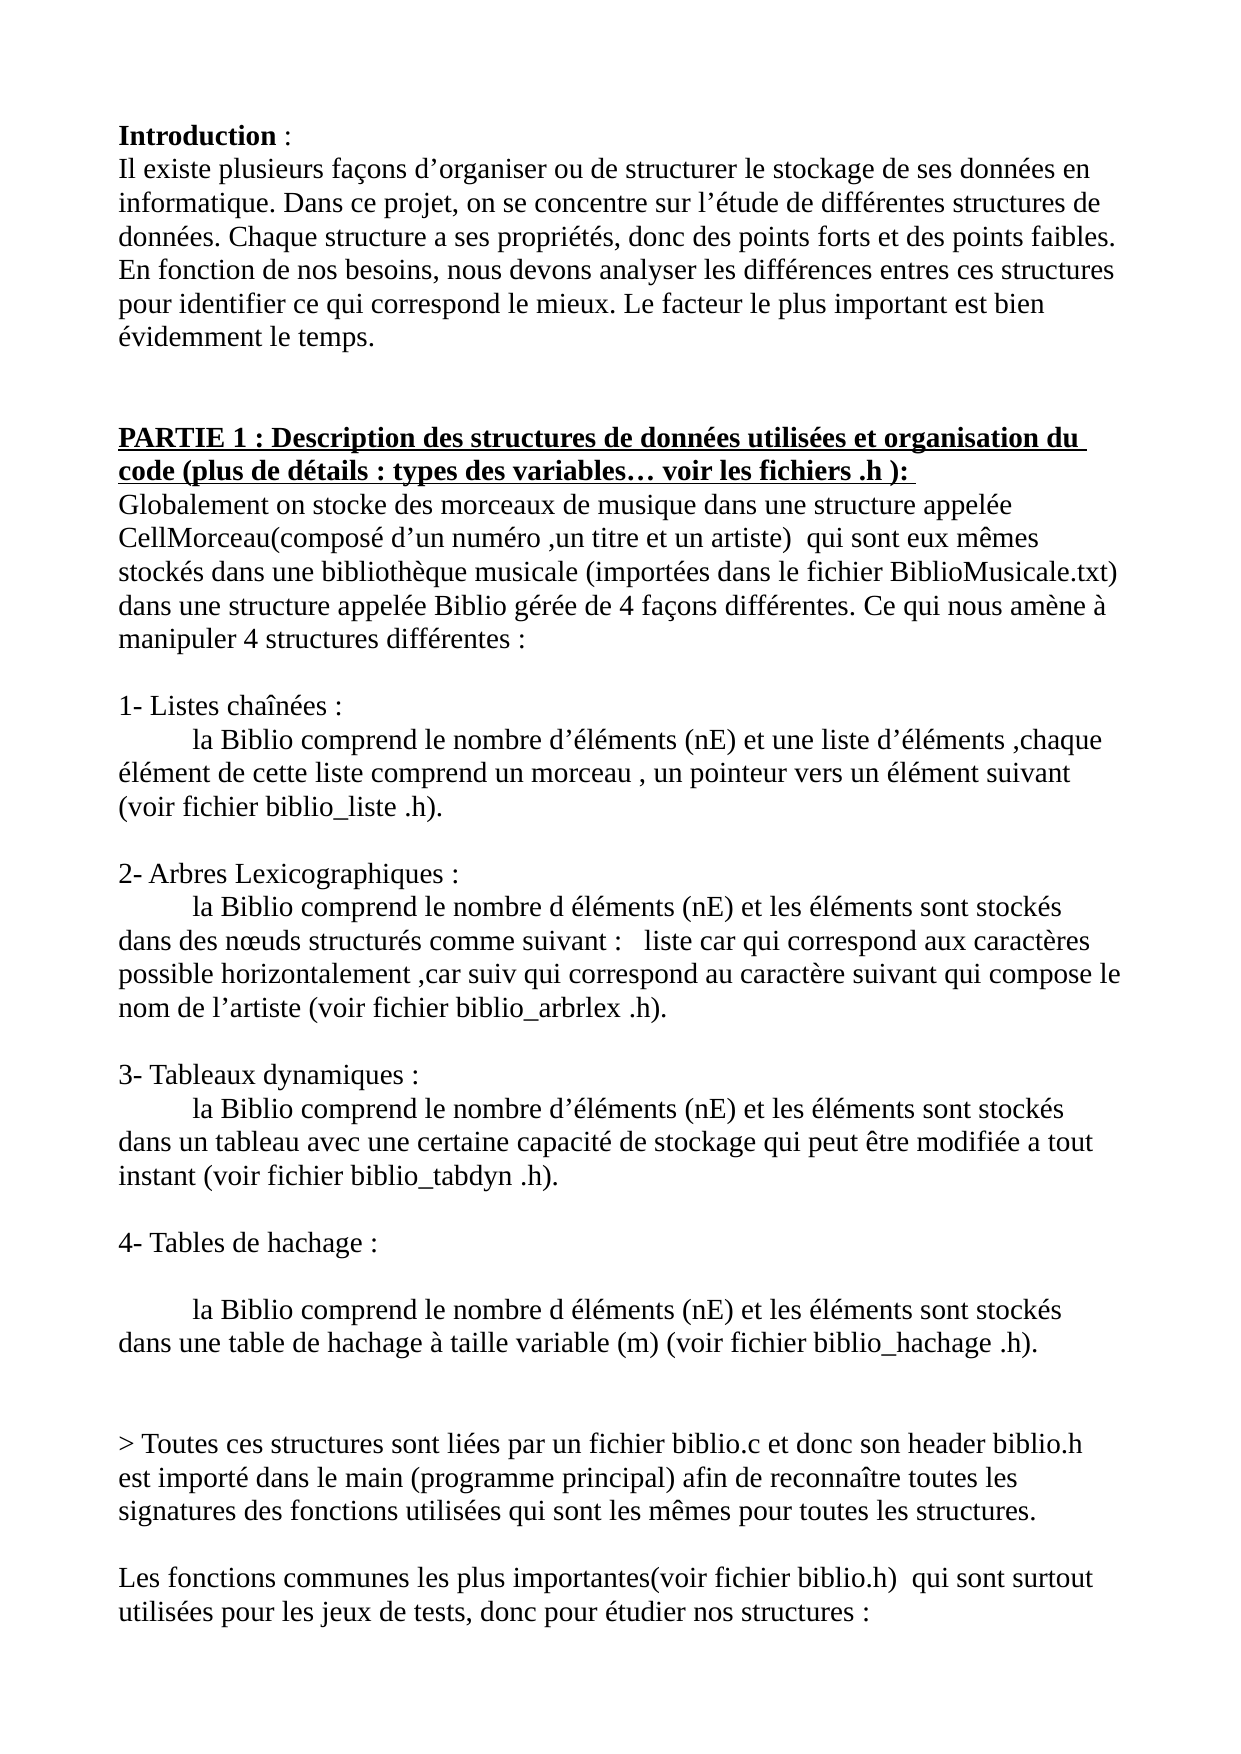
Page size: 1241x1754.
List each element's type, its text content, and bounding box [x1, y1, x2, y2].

text la Biblio comprend le nombre d éléments (nE) et les éléments sont stockés dans une table de hachage à taille variable (m) (voir fichier biblio_hachage .h). [118, 1292, 1122, 1359]
text Globalement on stocke des morceaux de musique dans une structure appelée CellMorceau(composé d’un numéro ,un titre et un artiste) qui sont eux mêmes stockés dans une bibliothèque musicale (importées dans le fichier BiblioMusicale.txt) dans une structure appelée Biblio gérée de 4 façons différentes. Ce qui nous amène à manipuler 4 structures différentes : [118, 487, 1122, 655]
text 3- Tableaux dynamiques : [118, 1057, 1122, 1091]
text 1- Listes chaînées : [118, 688, 1122, 722]
text la Biblio comprend le nombre d’éléments (nE) et une liste d’éléments ,chaque élément de cette liste comprend un morceau , un pointeur vers un élément suivant (voir fichier biblio_liste .h). [118, 722, 1122, 822]
text 2- Arbres Lexicographiques : [118, 856, 1122, 889]
text Il existe plusieurs façons d’organiser ou de structurer le stockage de ses données en informatique. Dans ce projet, on se concentre sur l’étude de différentes structures de données. Chaque structure a ses propriétés, donc des points forts et des points faibles. En fonction de nos besoins, nous devons analyser les différences entres ces structures pour identifier ce qui correspond le mieux. Le facteur le plus important est bien évidemment le temps. [118, 152, 1122, 353]
text > Toutes ces structures sont liées par un fichier biblio.c et donc son header biblio.h est importé dans le main (programme principal) afin de reconnaître toutes les signatures des fonctions utilisées qui sont les mêmes pour toutes les structures. [118, 1426, 1122, 1527]
text la Biblio comprend le nombre d’éléments (nE) et les éléments sont stockés dans un tableau avec une certaine capacité de stockage qui peut être modifiée a tout instant (voir fichier biblio_tabdyn .h). [118, 1091, 1122, 1191]
text Introduction : [118, 118, 1122, 152]
text Les fonctions communes les plus importantes(voir fichier biblio.h) qui sont surtout utilisées pour les jeux de tests, donc pour étudier nos structures : [118, 1560, 1122, 1627]
text 4- Tables de hachage : [118, 1225, 1122, 1258]
text PARTIE 1 : Description des structures de données utilisées et organisation du code (plus de détails : types des variables… voir les fichiers .h ): [118, 420, 1122, 487]
text la Biblio comprend le nombre d éléments (nE) et les éléments sont stockés dans des nœuds structurés comme suivant : liste car qui correspond aux caractères possible horizontalement ,car suiv qui correspond au caractère suivant qui compose le nom de l’artiste (voir fichier biblio_arbrlex .h). [118, 889, 1122, 1024]
